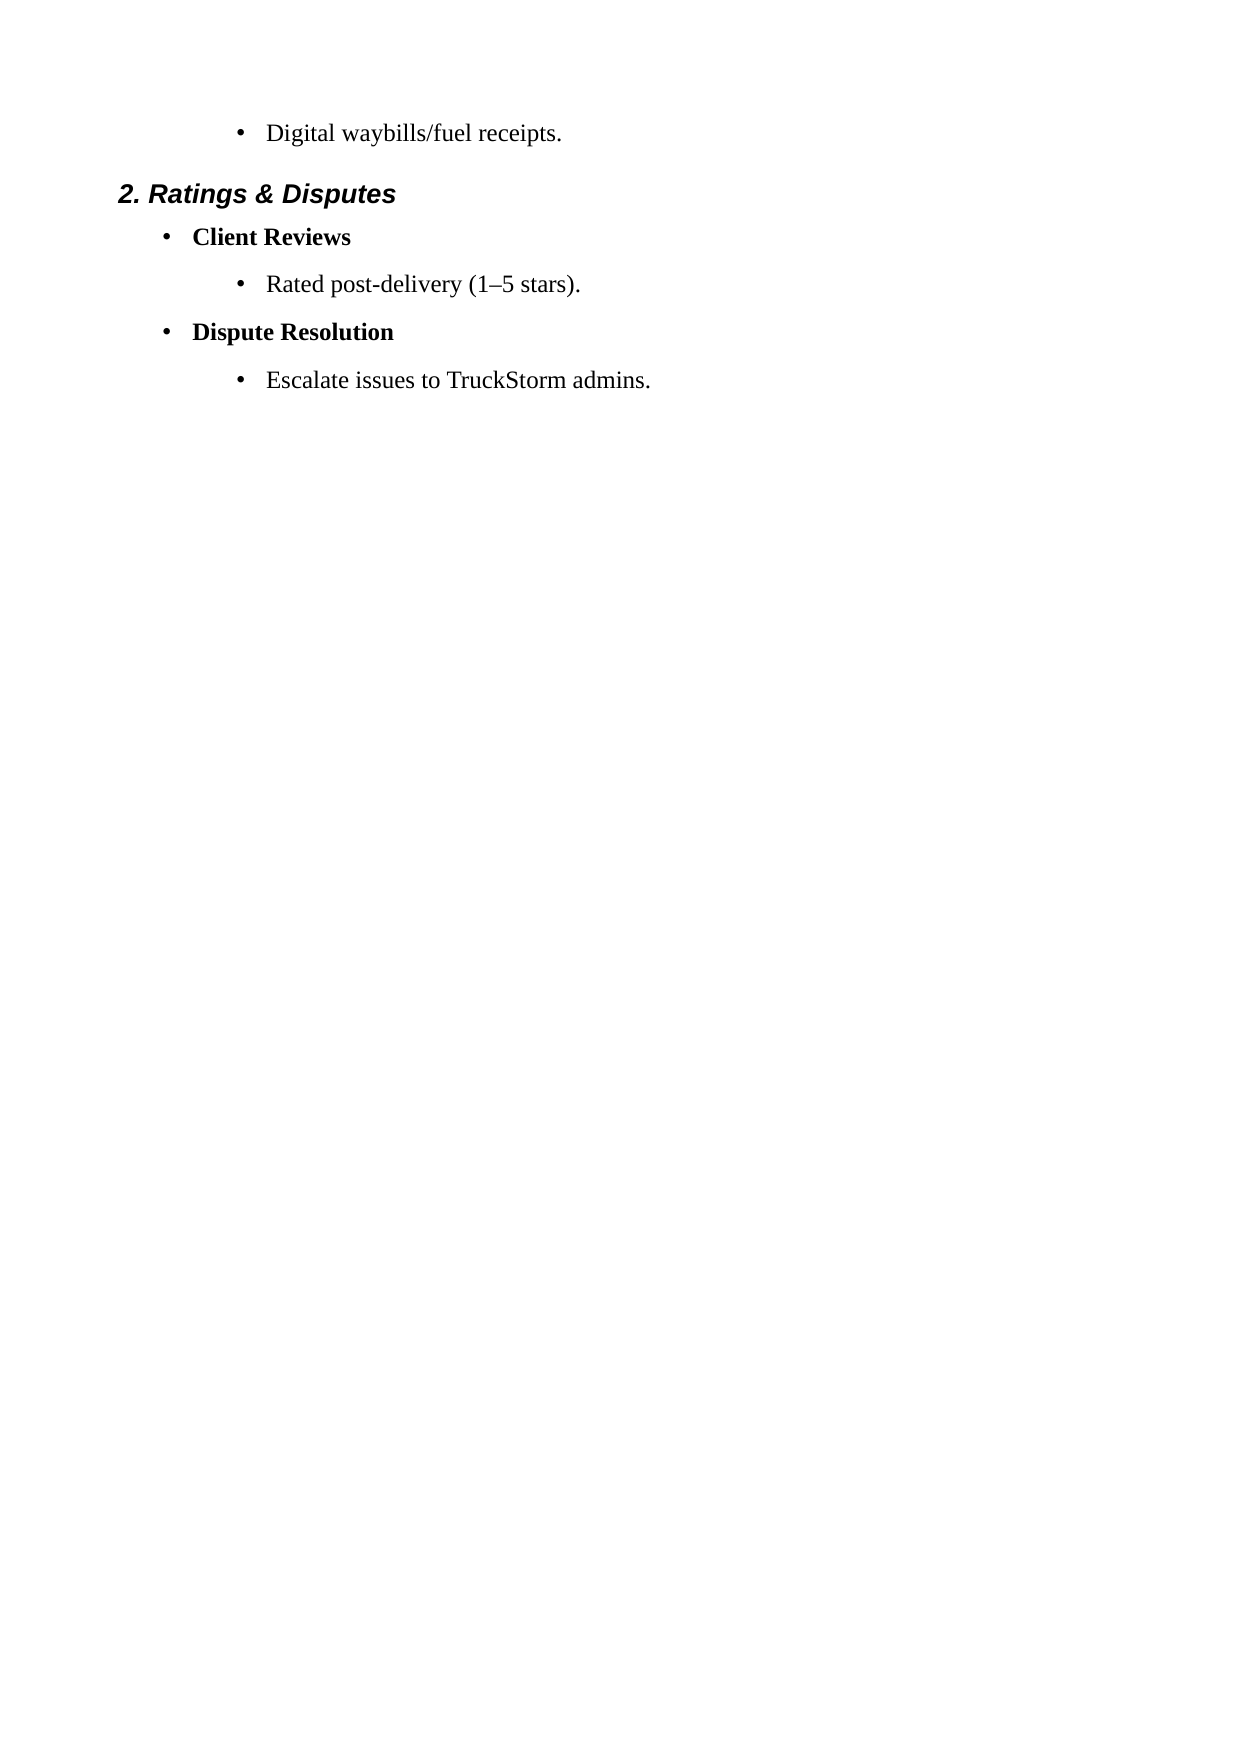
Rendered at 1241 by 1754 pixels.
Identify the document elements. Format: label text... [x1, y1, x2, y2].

list Dispute Resolution [162, 317, 1122, 346]
list Escalate issues to TruckStorm admins. [236, 365, 1122, 393]
list Rated post-delivery (1–5 stars). [236, 269, 1122, 298]
list Client Reviews [162, 222, 1122, 251]
list Digital waybills/fuel receipts. [236, 118, 1122, 147]
subtitle 2. Ratings & Disputes [118, 178, 1122, 209]
